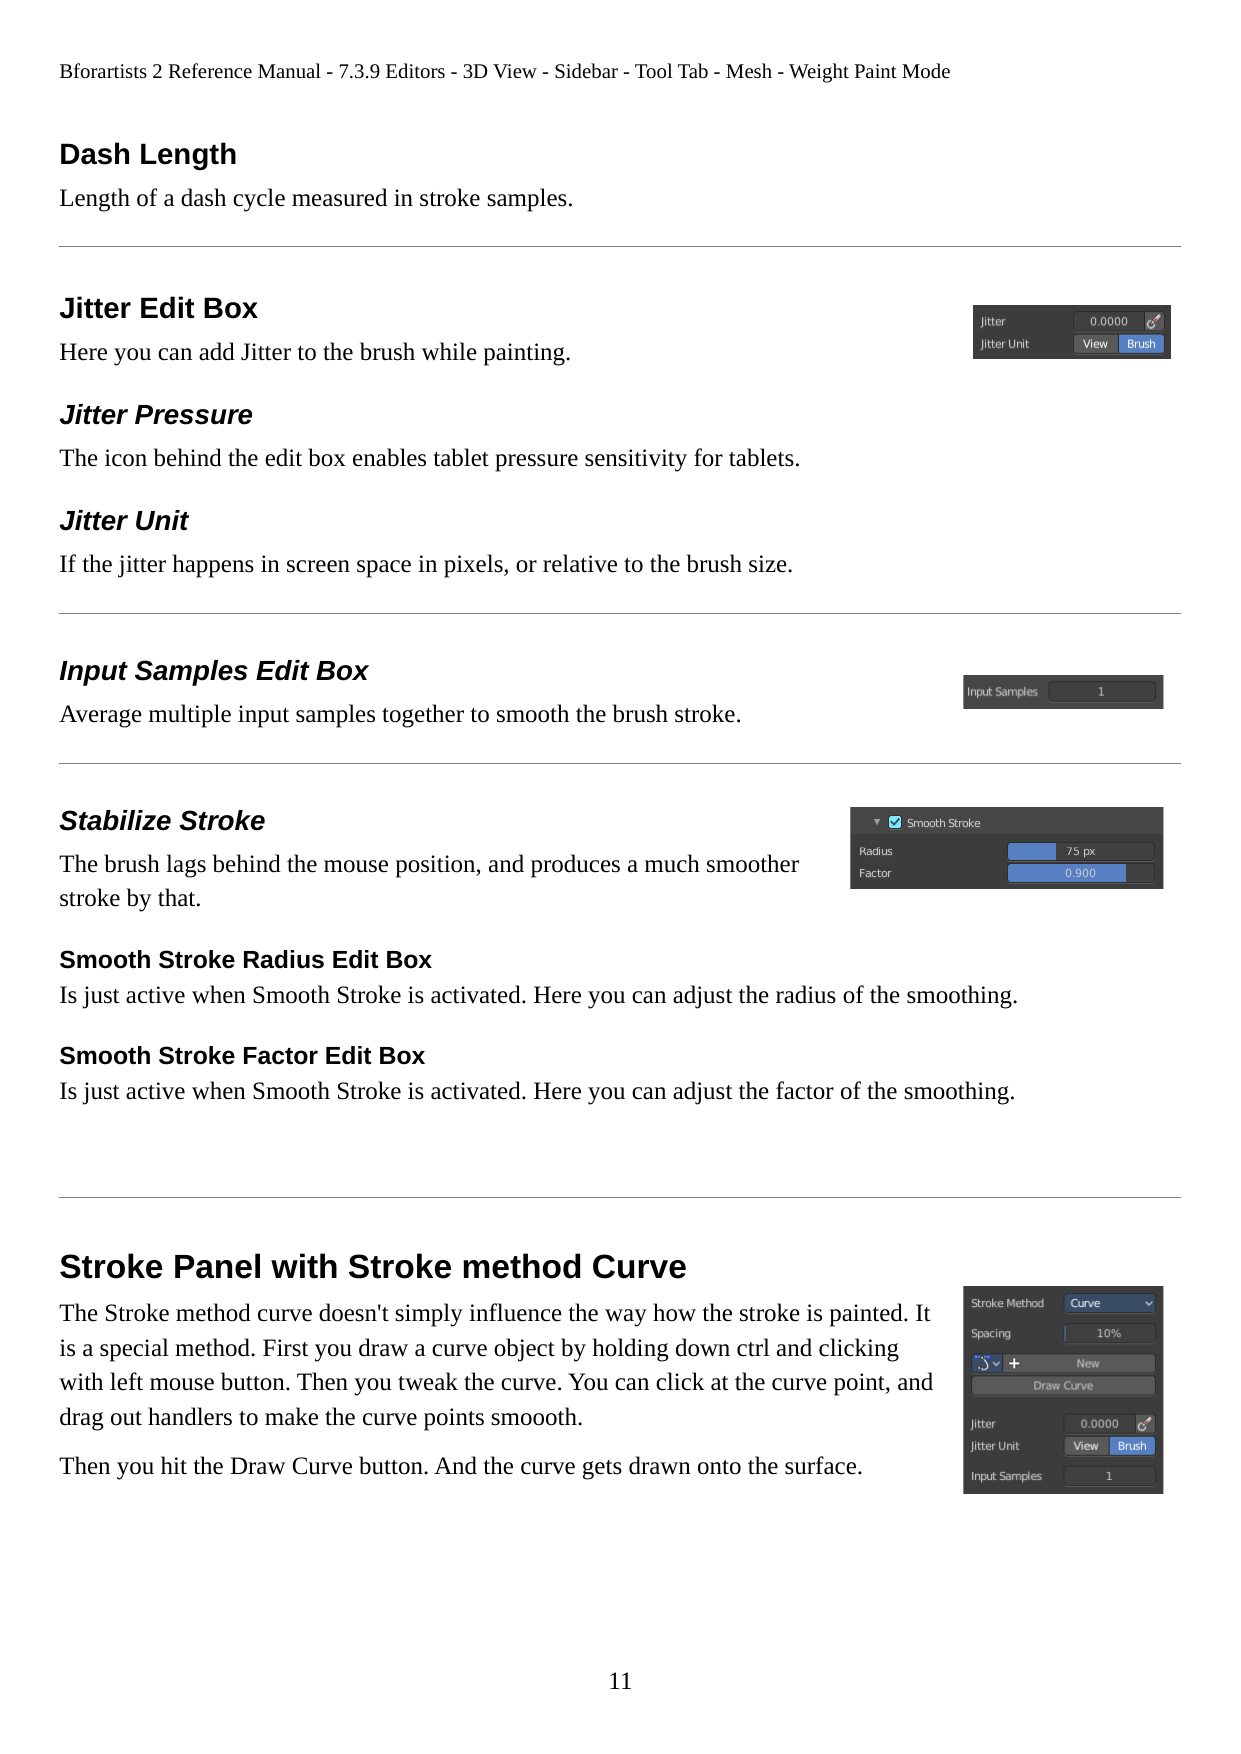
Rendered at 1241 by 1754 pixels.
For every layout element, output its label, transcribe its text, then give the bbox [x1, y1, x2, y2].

subtitle Smooth Stroke Radius Edit Box [59, 945, 1181, 974]
text Length of a dash cycle measured in stroke samples. [59, 183, 1181, 212]
text Is just active when Smooth Stroke is activated. Here you can adjust the radius of the smoothing. [59, 980, 1181, 1009]
subtitle Jitter Edit Box [59, 291, 1181, 324]
text The icon behind the edit box enables tablet pressure sensitivity for tablets. [59, 443, 1181, 472]
text The Stroke method curve doesn't simply influence the way how the stroke is painted. It is a special method. First you draw a curve object by holding down ctrl and clicking with left mouse button. Then you tweak the curve. You can click at the curve point, and drag out handlers to make the curve points smoooth. [59, 1298, 963, 1431]
subtitle Dash Length [59, 137, 1181, 170]
text Is just active when Smooth Stroke is activated. Here you can adjust the factor of the smoothing. [59, 1076, 1181, 1105]
subtitle Jitter Unit [59, 504, 1181, 536]
subtitle Input Samples Edit Box [59, 654, 1181, 686]
picture [963, 1286, 1164, 1494]
text If the jitter happens in screen space in pixels, or relative to the brush size. [59, 549, 1181, 578]
subtitle Stabilize Stroke [59, 805, 1181, 837]
text Here you can add Jitter to the brush while painting. [59, 337, 1181, 366]
subtitle Smooth Stroke Factor Edit Box [59, 1041, 1181, 1070]
subtitle Jitter Pressure [59, 398, 1181, 430]
picture [963, 675, 1164, 709]
picture [973, 305, 1171, 359]
subtitle Stroke Panel with Stroke method Curve [59, 1247, 1181, 1286]
picture [850, 807, 1164, 889]
text Average multiple input samples together to smooth the brush stroke. [59, 699, 1181, 728]
text The brush lags behind the mouse position, and produces a much smoother stroke by that. [59, 849, 1181, 912]
text Then you hit the Draw Curve button. And the curve gets drawn onto the surface. [59, 1451, 963, 1479]
